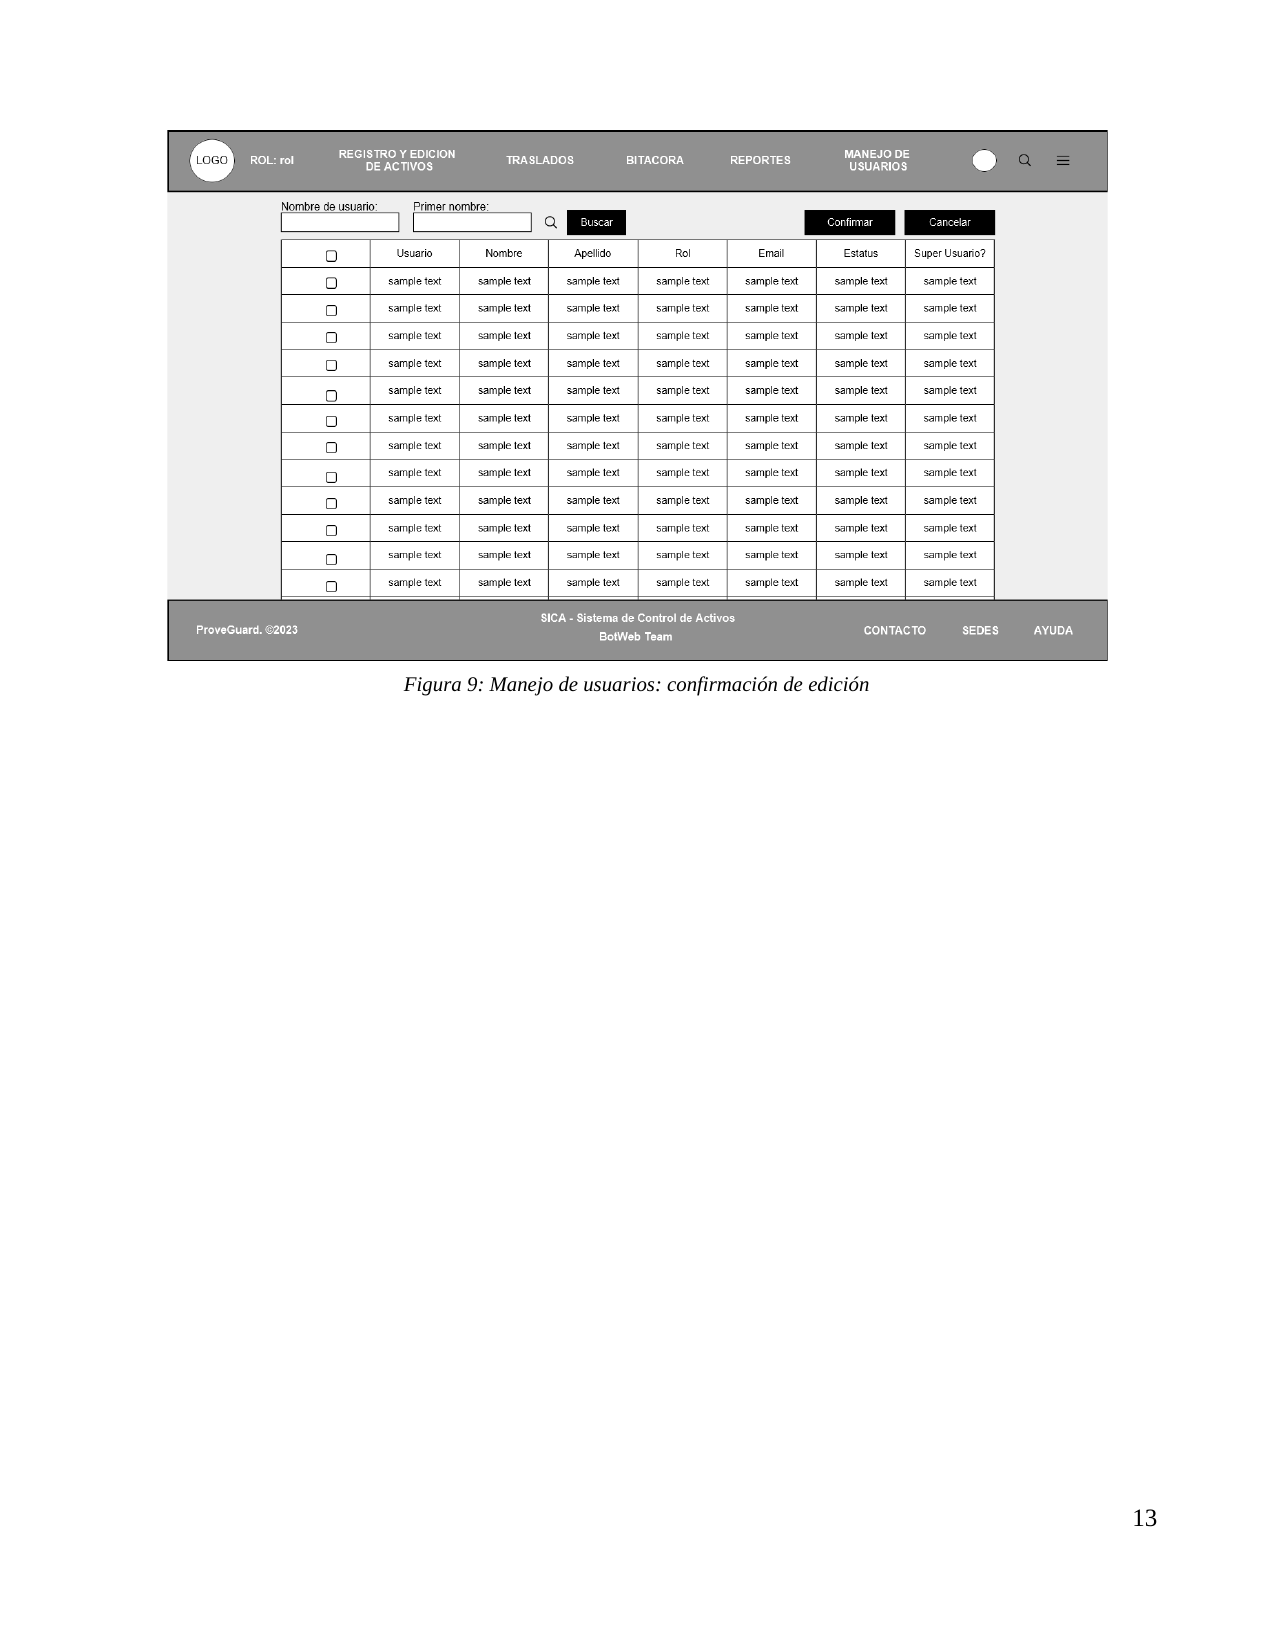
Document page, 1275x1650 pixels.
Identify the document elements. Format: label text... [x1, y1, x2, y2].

text Figura 9: Manejo de usuarios: confirmación de edición [167, 661, 1108, 696]
picture [167, 130, 1108, 661]
